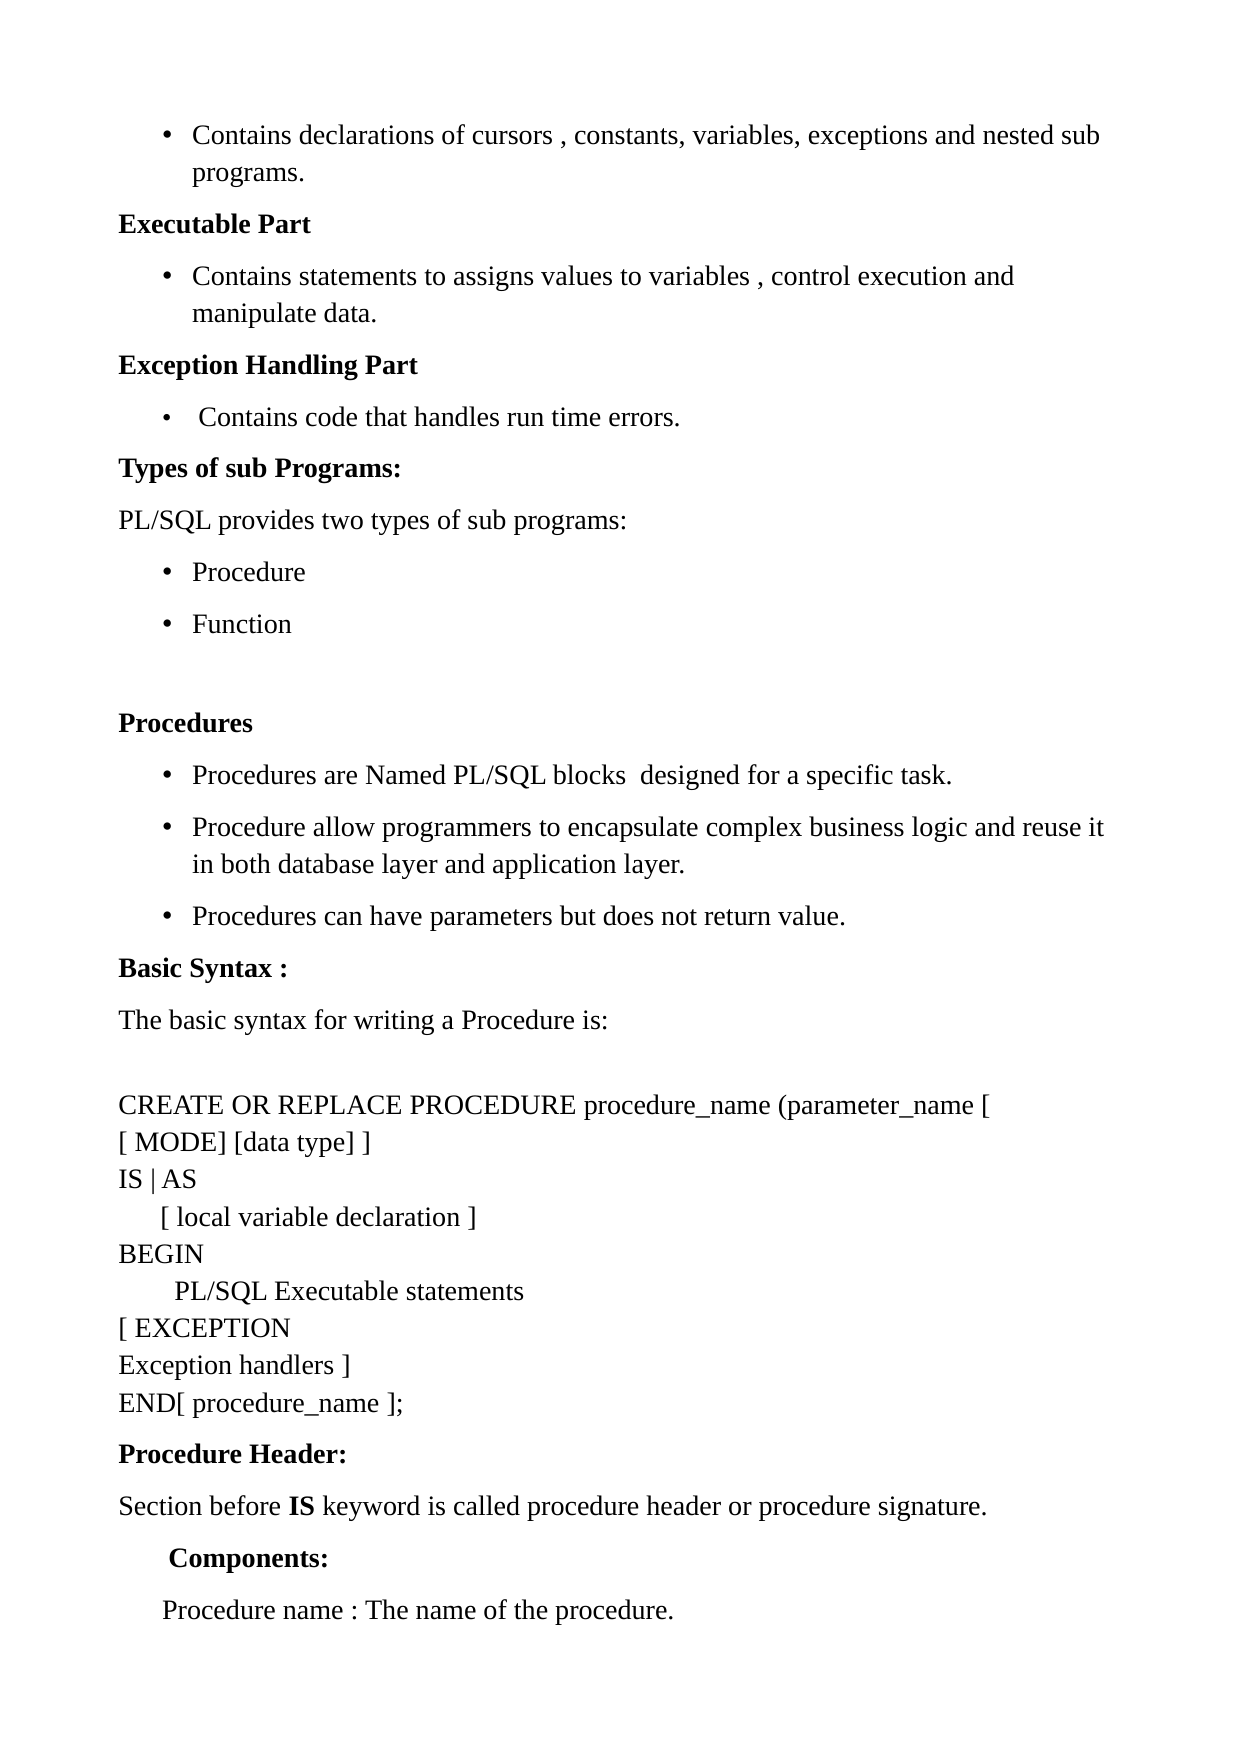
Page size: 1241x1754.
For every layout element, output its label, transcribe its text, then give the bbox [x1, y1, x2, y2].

text Procedure name : The name of the procedure. [118, 1593, 1122, 1625]
text Procedures [118, 706, 1122, 739]
list Contains declarations of cursors , constants, variables, exceptions and nested sub programs. [162, 118, 1122, 188]
list Contains code that handles run time errors. [162, 400, 1122, 432]
text Components: [118, 1541, 1122, 1573]
list Procedure [162, 555, 1122, 588]
list Procedure allow programmers to encapsulate complex business logic and reuse it in both database layer and application layer. [162, 810, 1122, 880]
list Procedures can have parameters but does not return value. [162, 899, 1122, 932]
text Executable Part [118, 207, 1122, 239]
text Exception Handling Part [118, 348, 1122, 380]
text The basic syntax for writing a Procedure is: [118, 1003, 1122, 1035]
list Procedures are Named PL/SQL blocks designed for a specific task. [162, 758, 1122, 791]
text Types of sub Programs: [118, 452, 1122, 484]
text PL/SQL provides two types of sub programs: [118, 503, 1122, 536]
text Basic Syntax : [118, 951, 1122, 983]
text CREATE OR REPLACE PROCEDURE procedure_name (parameter_name [ [ MODE] [data type] ] IS | AS [ local variable declaration ] BEGIN PL/SQL Executable statements [ EXCEPTION Exception handlers ] END[ procedure_name ]; [118, 1054, 1122, 1418]
text Section before IS keyword is called procedure header or procedure signature. [118, 1489, 1122, 1522]
list Contains statements to assigns values to variables , control execution and manipulate data. [162, 259, 1122, 329]
list Function [162, 607, 1122, 639]
text Procedure Header: [118, 1437, 1122, 1470]
